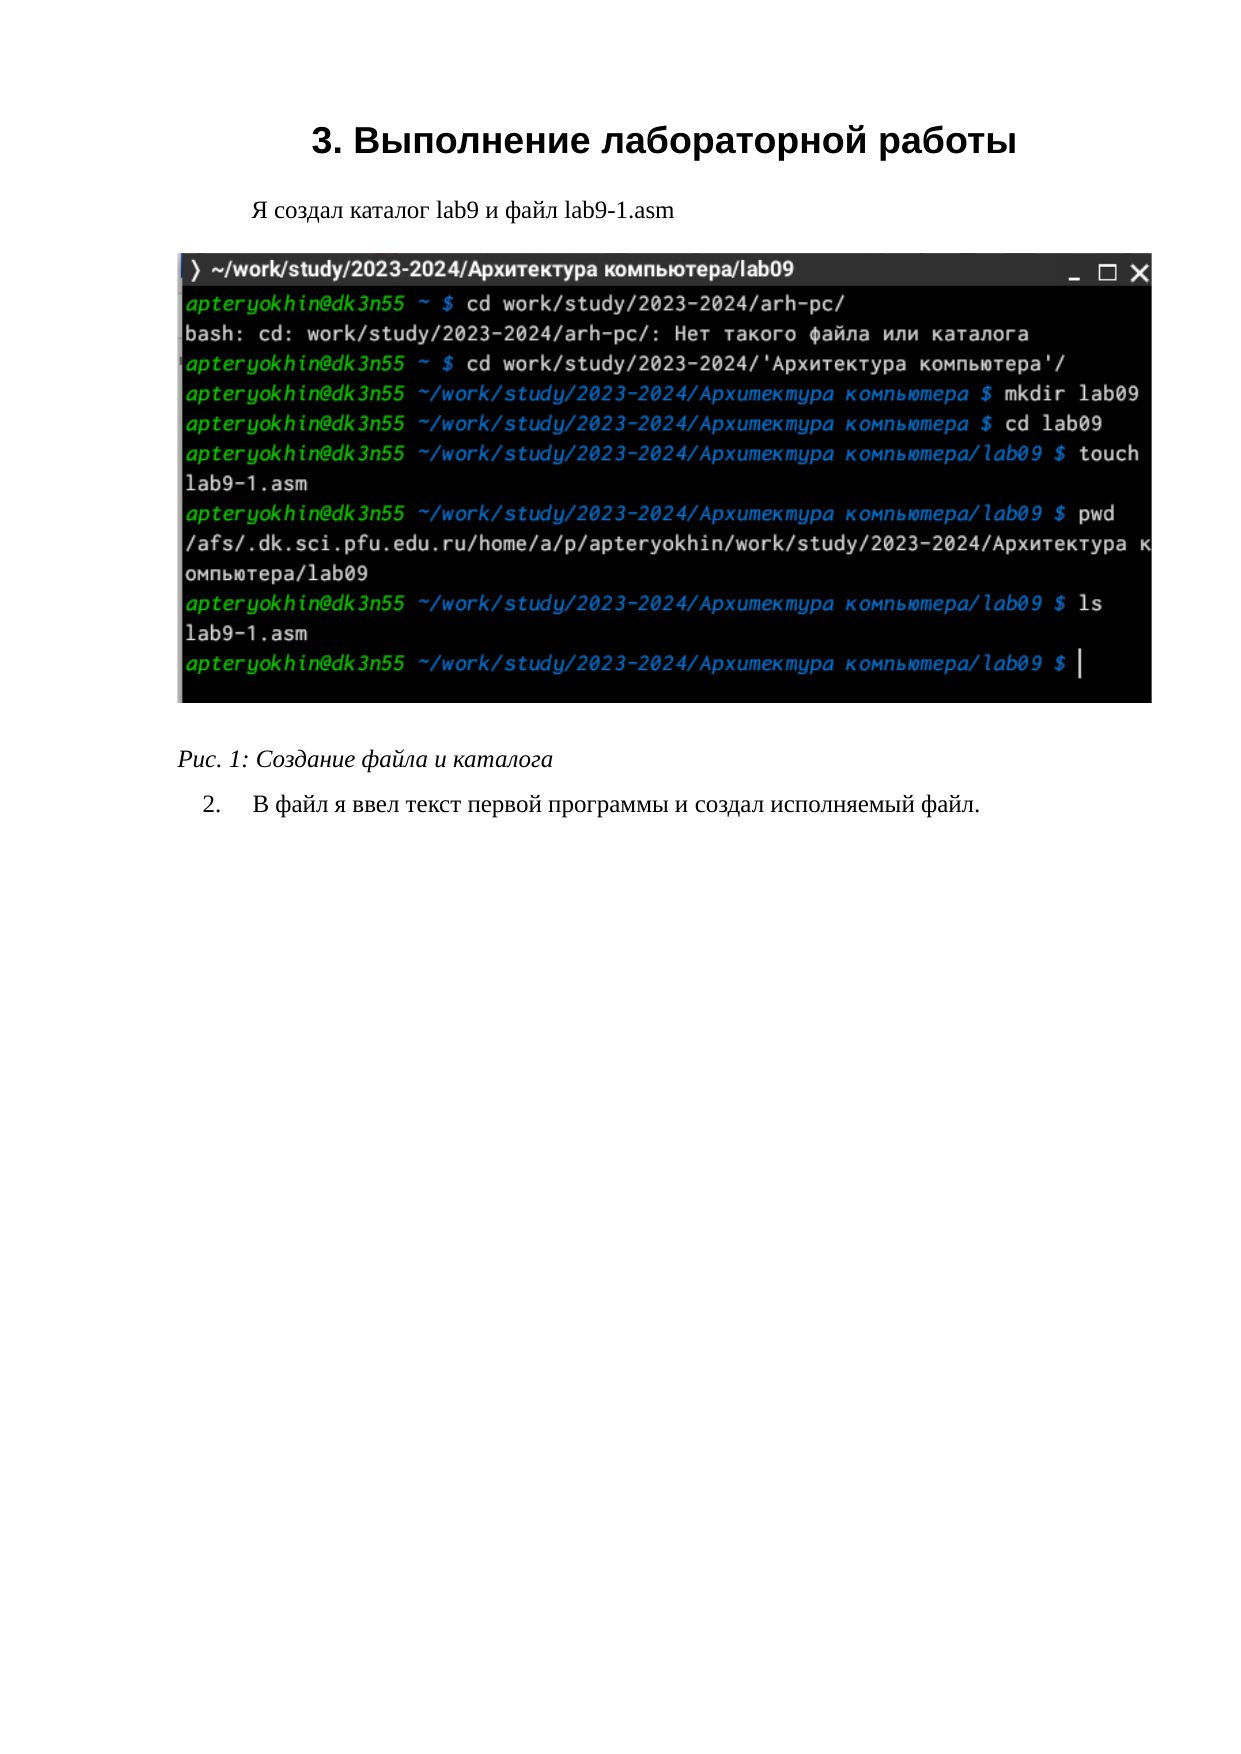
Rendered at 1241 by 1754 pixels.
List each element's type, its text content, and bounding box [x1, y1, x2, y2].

text Я создал каталог lab9 и файл lab9-1.asm [177, 195, 1152, 224]
text Рис. 1: Создание файла и каталога [177, 744, 1152, 773]
subtitle 3. Выполнение лабораторной работы [177, 118, 1152, 161]
list В файл я ввел текст первой программы и создал исполняемый файл. [202, 789, 1152, 818]
picture [177, 253, 1152, 703]
